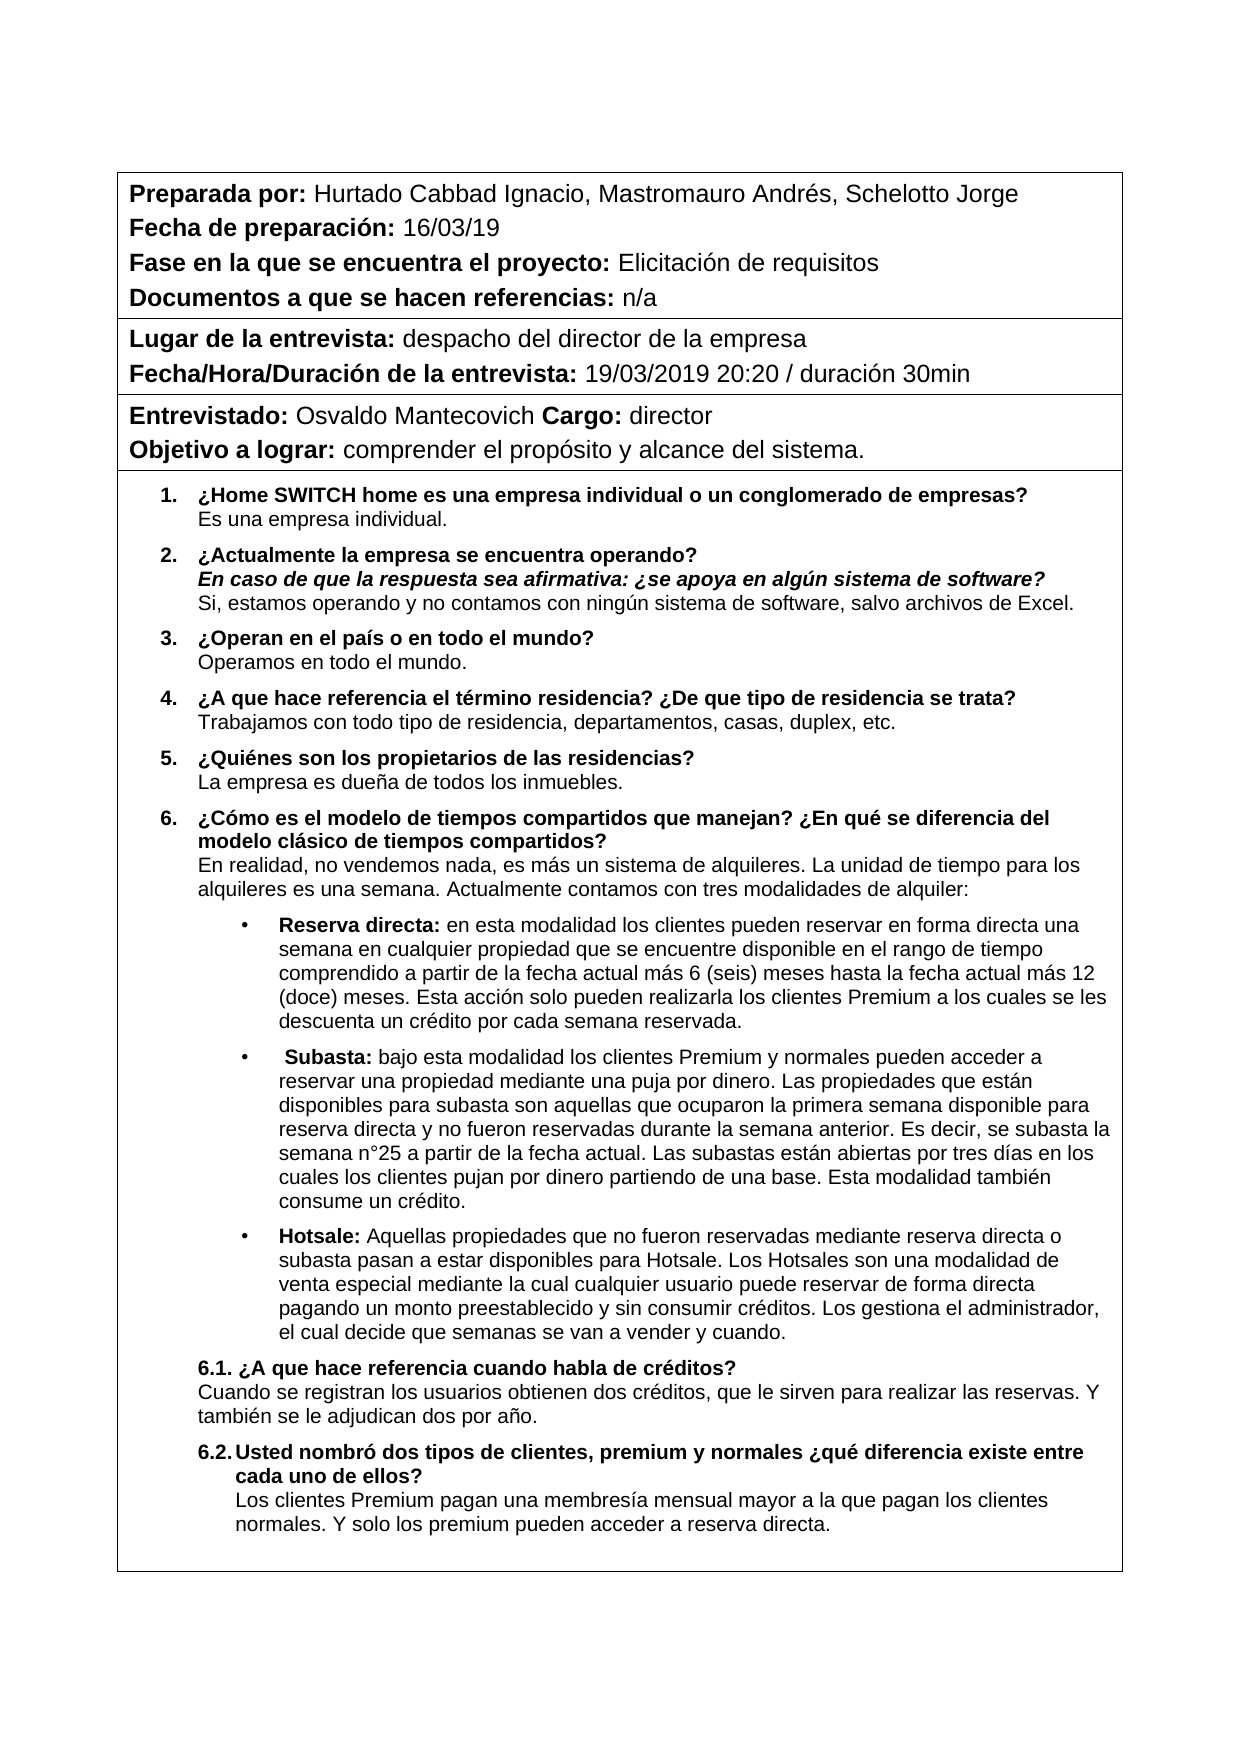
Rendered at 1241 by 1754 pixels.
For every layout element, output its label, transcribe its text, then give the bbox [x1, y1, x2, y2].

table_cell ¿Home SWITCH home es una empresa individual o un conglomerado de empresas? Es una empresa individual. ¿Actualmente la empresa se encuentra operando? En caso de que la respuesta sea afirmativa: ¿se apoya en algún sistema de software? Si, estamos operando y no contamos con ningún sistema de software, salvo archivos de Excel. ¿Operan en el país o en todo el mundo? Operamos en todo el mundo. ¿A que hace referencia el término residencia? ¿De que tipo de residencia se trata? Trabajamos con todo tipo de residencia, departamentos, casas, duplex, etc. ¿Quiénes son los propietarios de las residencias? La empresa es dueña de todos los inmuebles. ¿Cómo es el modelo de tiempos compartidos que manejan? ¿En qué se diferencia del modelo clásico de tiempos compartidos? En realidad, no vendemos nada, es más un sistema de alquileres. La unidad de tiempo para los alquileres es una semana. Actualmente contamos con tres modalidades de alquiler: Reserva directa: en esta modalidad los clientes pueden reservar en forma directa una semana en cualquier propiedad que se encuentre disponible en el rango de tiempo comprendido a partir de la fecha actual más 6 (seis) meses hasta la fecha actual más 12 (doce) meses. Esta acción solo pueden realizarla los clientes Premium a los cuales se les descuenta un crédito por cada semana reservada. Subasta: bajo esta modalidad los clientes Premium y normales pueden acceder a reservar una propiedad mediante una puja por dinero. Las propiedades que están disponibles para subasta son aquellas que ocuparon la primera semana disponible para reserva directa y no fueron reservadas durante la semana anterior. Es decir, se subasta la semana n°25 a partir de la fecha actual. Las subastas están abiertas por tres días en los cuales los clientes pujan por dinero partiendo de una base. Esta modalidad también consume un crédito. Hotsale: Aquellas propiedades que no fueron reservadas mediante reserva directa o subasta pasan a estar disponibles para Hotsale. Los Hotsales son una modalidad de venta especial mediante la cual cualquier usuario puede reservar de forma directa pagando un monto preestablecido y sin consumir créditos. Los gestiona el administrador, el cual decide que semanas se van a vender y cuando. 6.1. ¿A que hace referencia cuando habla de créditos? Cuando se registran los usuarios obtienen dos créditos, que le sirven para realizar las reservas. Y también se le adjudican dos por año. Usted nombró dos tipos de clientes, premium y normales ¿qué diferencia existe entre cada uno de ellos? Los clientes Premium pagan una membresía mensual mayor a la que pagan los clientes normales. Y solo los premium pueden acceder a reserva directa. ¿Cómo se realiza actualmente la comunicación con los clientes? Usamos mucho el teléfono, mails o cara a cara. Nos recomiendan mucho entre clientes y estos se acercan a las oficinas a consultar. 7.1 ¿Dónde tienen ubicadas las oficinas? En los principales centros turísticos de todo el mundo. ¿Existe un máximo de reservas para un cliente? No, no contamos con un límite de reservas. 8.1. ¿Los clientes pueden comprar créditos? No, pero contemplamos la posibilidad de que puedan hacerlo en un futuro. ¿Cómo se realiza el pago? A través de una tarjeta de crédito o débito. ¿Existe un horario en particular en el que el cliente pueda hacer posesión de la propiedad? No es relevante para el sistema, existe un área de turismo que se encarga de eso. ¿Tienen alguna política de cancelación? Actualmente no. ¿Cuentan con una identidad de marca? Si. 12.1. ¿Nos la pueden facilitar? Si, se las enviaremos por e-mail. ¿Piensan implementar en el sistema algún mecanismo de calificaciones? No, ya que los usuarios podrían calificarnos negativamente las propiedades restando las chances de que las podamos alquilar. ¿Conoce algún sistema o pagina web similar a lo que quieren implementar? No. [118, 471, 1122, 1571]
table_cell Lugar de la entrevista: despacho del director de la empresa Fecha/Hora/Duración de la entrevista: 19/03/2019 20:20 / duración 30min [118, 319, 1122, 394]
table_header Preparada por: Hurtado Cabbad Ignacio, Mastromauro Andrés, Schelotto Jorge Fecha de preparación: 16/03/19 Fase en la que se encuentra el proyecto: Elicitación de requisitos Documentos a que se hacen referencias: n/a [118, 173, 1122, 317]
table_cell Entrevistado: Osvaldo Mantecovich Cargo: director Objetivo a lograr: comprender el propósito y alcance del sistema. [118, 395, 1122, 470]
